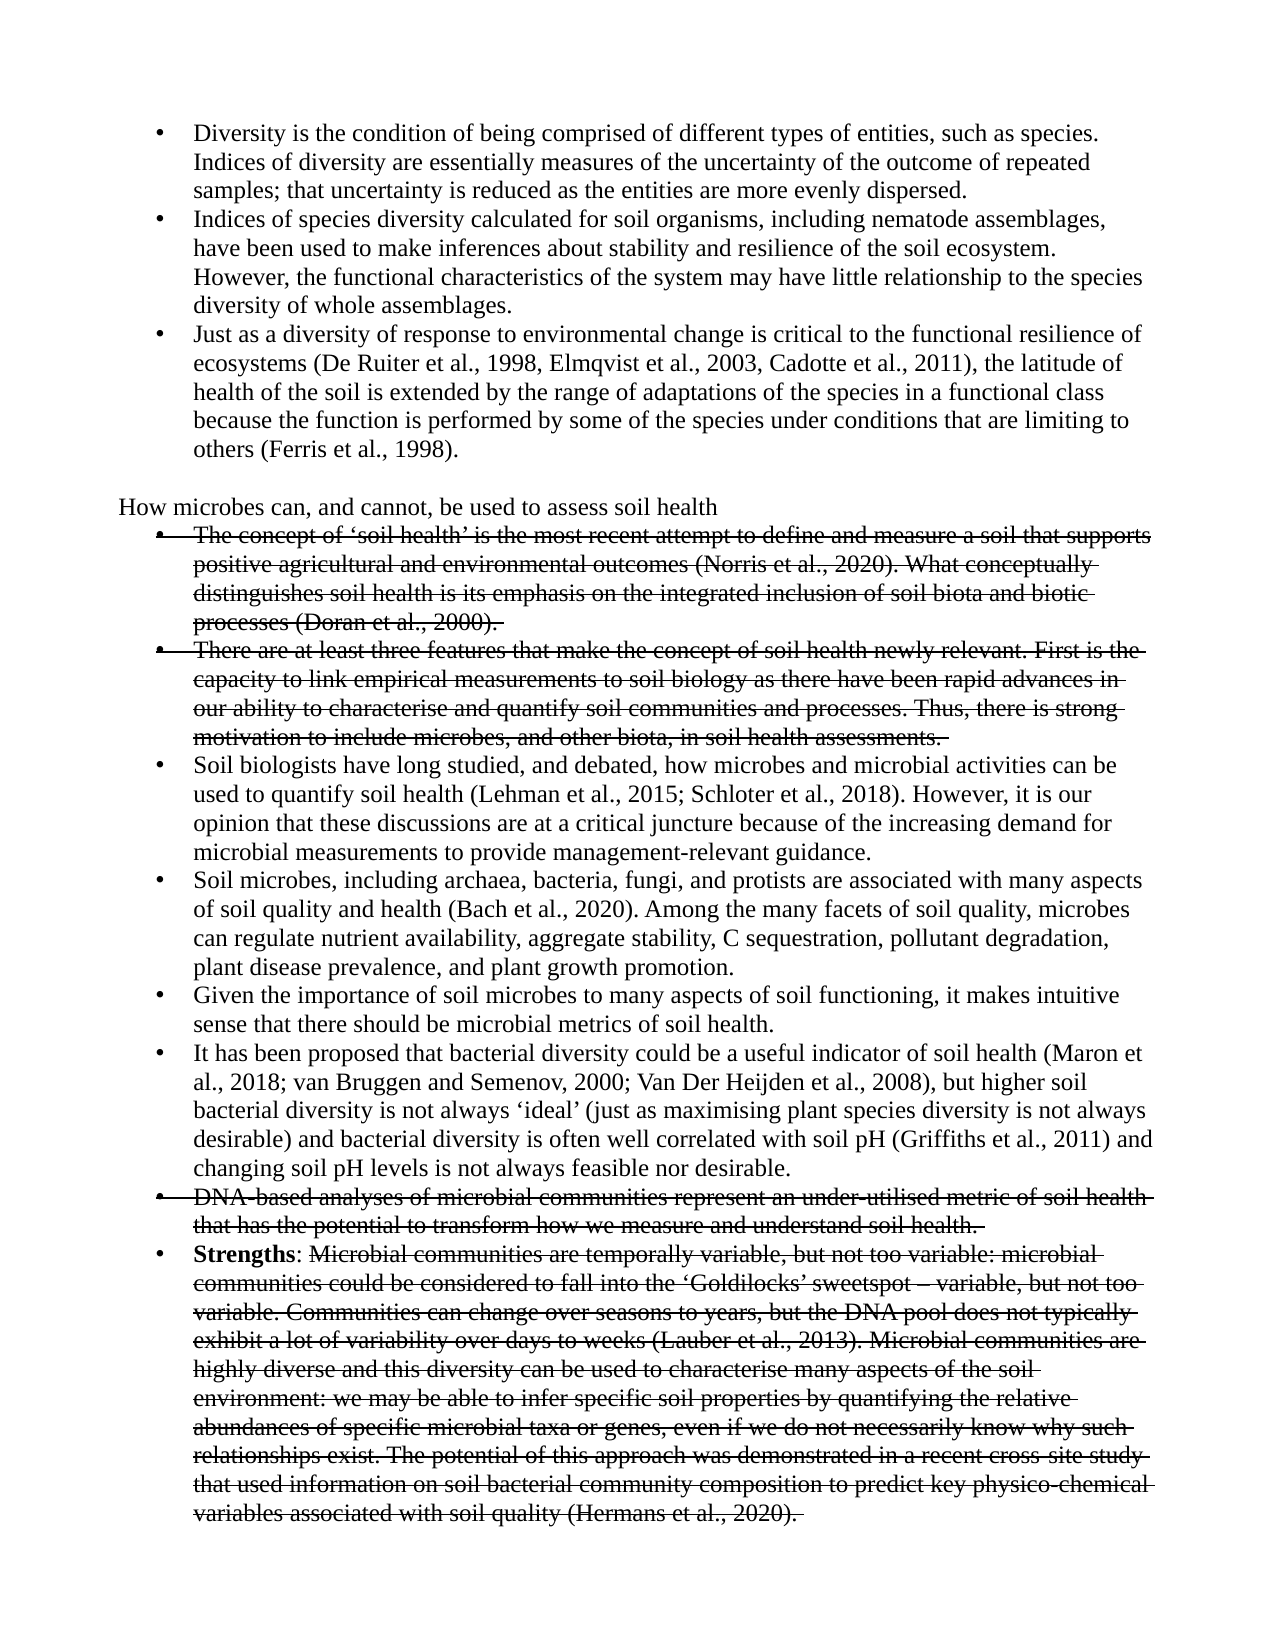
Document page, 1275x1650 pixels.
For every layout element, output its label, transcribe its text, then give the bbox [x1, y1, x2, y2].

list Strengths: Microbial communities are temporally variable, but not too variable: microbial communities could be considered to fall into the ‘Goldilocks’ sweetspot – variable, but not too variable. Communities can change over seasons to years, but the DNA pool does not typically exhibit a lot of variability over days to weeks (Lauber et al., 2013). Microbial communities are highly diverse and this diversity can be used to characterise many aspects of the soil environment: we may be able to infer specific soil properties by quantifying the relative abundances of specific microbial taxa or genes, even if we do not necessarily know why such relationships exist. The potential of this approach was demonstrated in a recent cross-site study that used information on soil bacterial community composition to predict key physico-chemical variables associated with soil quality (Hermans et al., 2020). [156, 1239, 1157, 1527]
list Just as a diversity of response to environmental change is critical to the functional resilience of ecosystems (De Ruiter et al., 1998, Elmqvist et al., 2003, Cadotte et al., 2011), the latitude of health of the soil is extended by the range of adaptations of the species in a functional class because the function is performed by some of the species under conditions that are limiting to others (Ferris et al., 1998). [156, 319, 1157, 463]
list DNA-based analyses of microbial communities represent an under-utilised metric of soil health that has the potential to transform how we measure and understand soil health. [156, 1182, 1157, 1239]
list Given the importance of soil microbes to many aspects of soil functioning, it makes intuitive sense that there should be microbial metrics of soil health. [156, 981, 1157, 1038]
list Soil microbes, including archaea, bacteria, fungi, and protists are associated with many aspects of soil quality and health (Bach et al., 2020). Among the many facets of soil quality, microbes can regulate nutrient availability, aggregate stability, C sequestration, pollutant degradation, plant disease prevalence, and plant growth promotion. [156, 866, 1157, 981]
list Diversity is the condition of being comprised of different types of entities, such as species. Indices of diversity are essentially measures of the uncertainty of the outcome of repeated samples; that uncertainty is reduced as the entities are more evenly dispersed. [156, 118, 1157, 204]
list The concept of ‘soil health’ is the most recent attempt to define and measure a soil that supports positive agricultural and environmental outcomes (Norris et al., 2020). What conceptually distinguishes soil health is its emphasis on the integrated inclusion of soil biota and biotic processes (Doran et al., 2000). [156, 521, 1157, 636]
list There are at least three features that make the concept of soil health newly relevant. First is the capacity to link empirical measurements to soil biology as there have been rapid advances in our ability to characterise and quantify soil communities and processes. Thus, there is strong motivation to include microbes, and other biota, in soil health assessments. [156, 636, 1157, 751]
list It has been proposed that bacterial diversity could be a useful indicator of soil health (Maron et al., 2018; van Bruggen and Semenov, 2000; Van Der Heijden et al., 2008), but higher soil bacterial diversity is not always ‘ideal’ (just as maximising plant species diversity is not always desirable) and bacterial diversity is often well correlated with soil pH (Griffiths et al., 2011) and changing soil pH levels is not always feasible nor desirable. [156, 1038, 1157, 1182]
list Indices of species diversity calculated for soil organisms, including nematode assemblages, have been used to make inferences about stability and resilience of the soil ecosystem. However, the functional characteristics of the system may have little relationship to the species diversity of whole assemblages. [156, 204, 1157, 319]
text How microbes can, and cannot, be used to assess soil health [118, 492, 1157, 521]
list Soil biologists have long studied, and debated, how microbes and microbial activities can be used to quantify soil health (Lehman et al., 2015; Schloter et al., 2018). However, it is our opinion that these discussions are at a critical juncture because of the increasing demand for microbial measurements to provide management-relevant guidance. [156, 751, 1157, 866]
